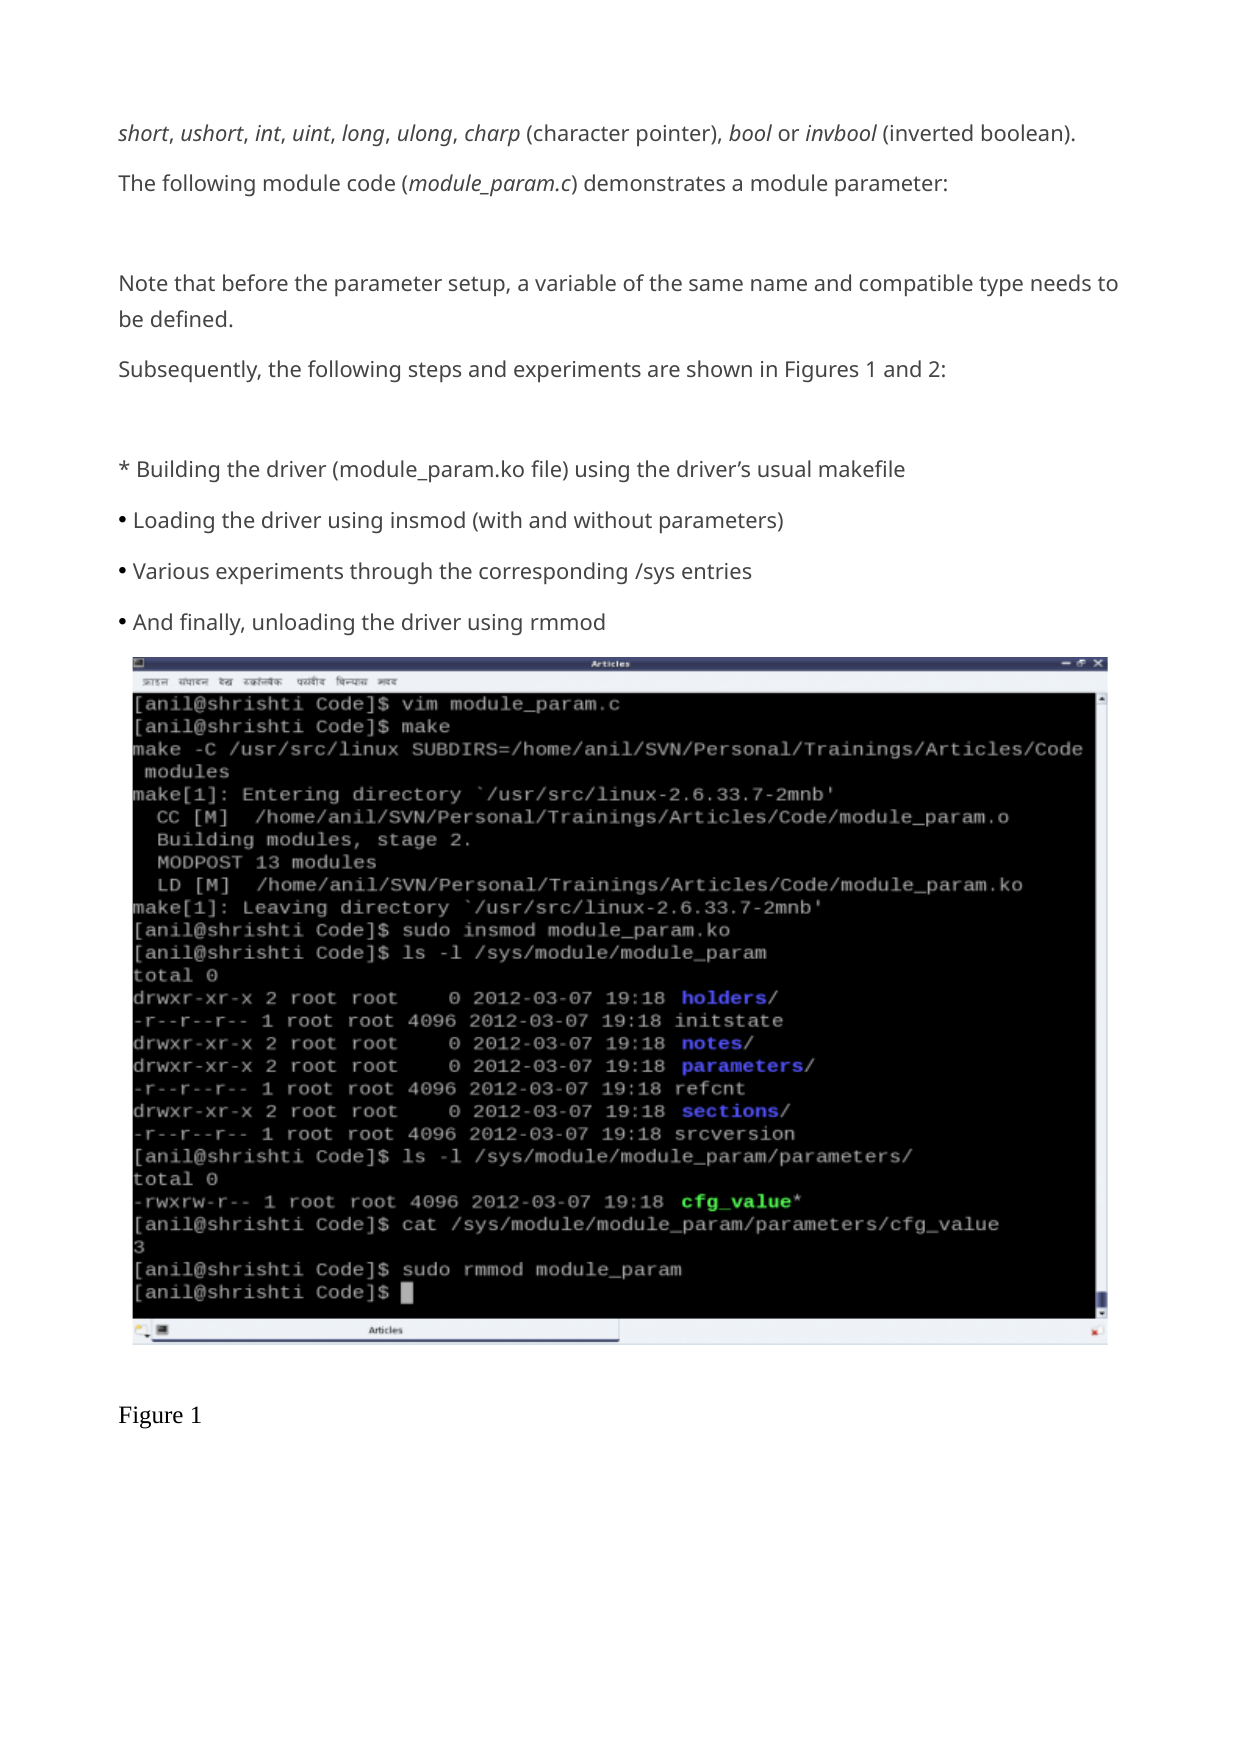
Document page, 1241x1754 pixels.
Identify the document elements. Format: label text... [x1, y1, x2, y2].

list And finally, unloading the driver using rmmod [118, 607, 1122, 636]
text Note that before the parameter setup, a variable of the same name and compatible type needs to be defined. [118, 268, 1122, 333]
text The following module code (module_param.c) demonstrates a module parameter: [118, 168, 1122, 198]
picture [132, 657, 1108, 1345]
text Figure 1 [118, 1401, 1122, 1429]
text * Building the driver (module_param.ko file) using the driver’s usual makefile [118, 454, 1122, 484]
text short, ushort, int, uint, long, ulong, charp (character pointer), bool or invbool (inverted boolean). [118, 118, 1122, 148]
text Subsequently, the following steps and experiments are shown in Figures 1 and 2: [118, 354, 1122, 384]
list Loading the driver using insmod (with and without parameters) [118, 505, 1122, 534]
list Various experiments through the corresponding /sys entries [118, 556, 1122, 586]
